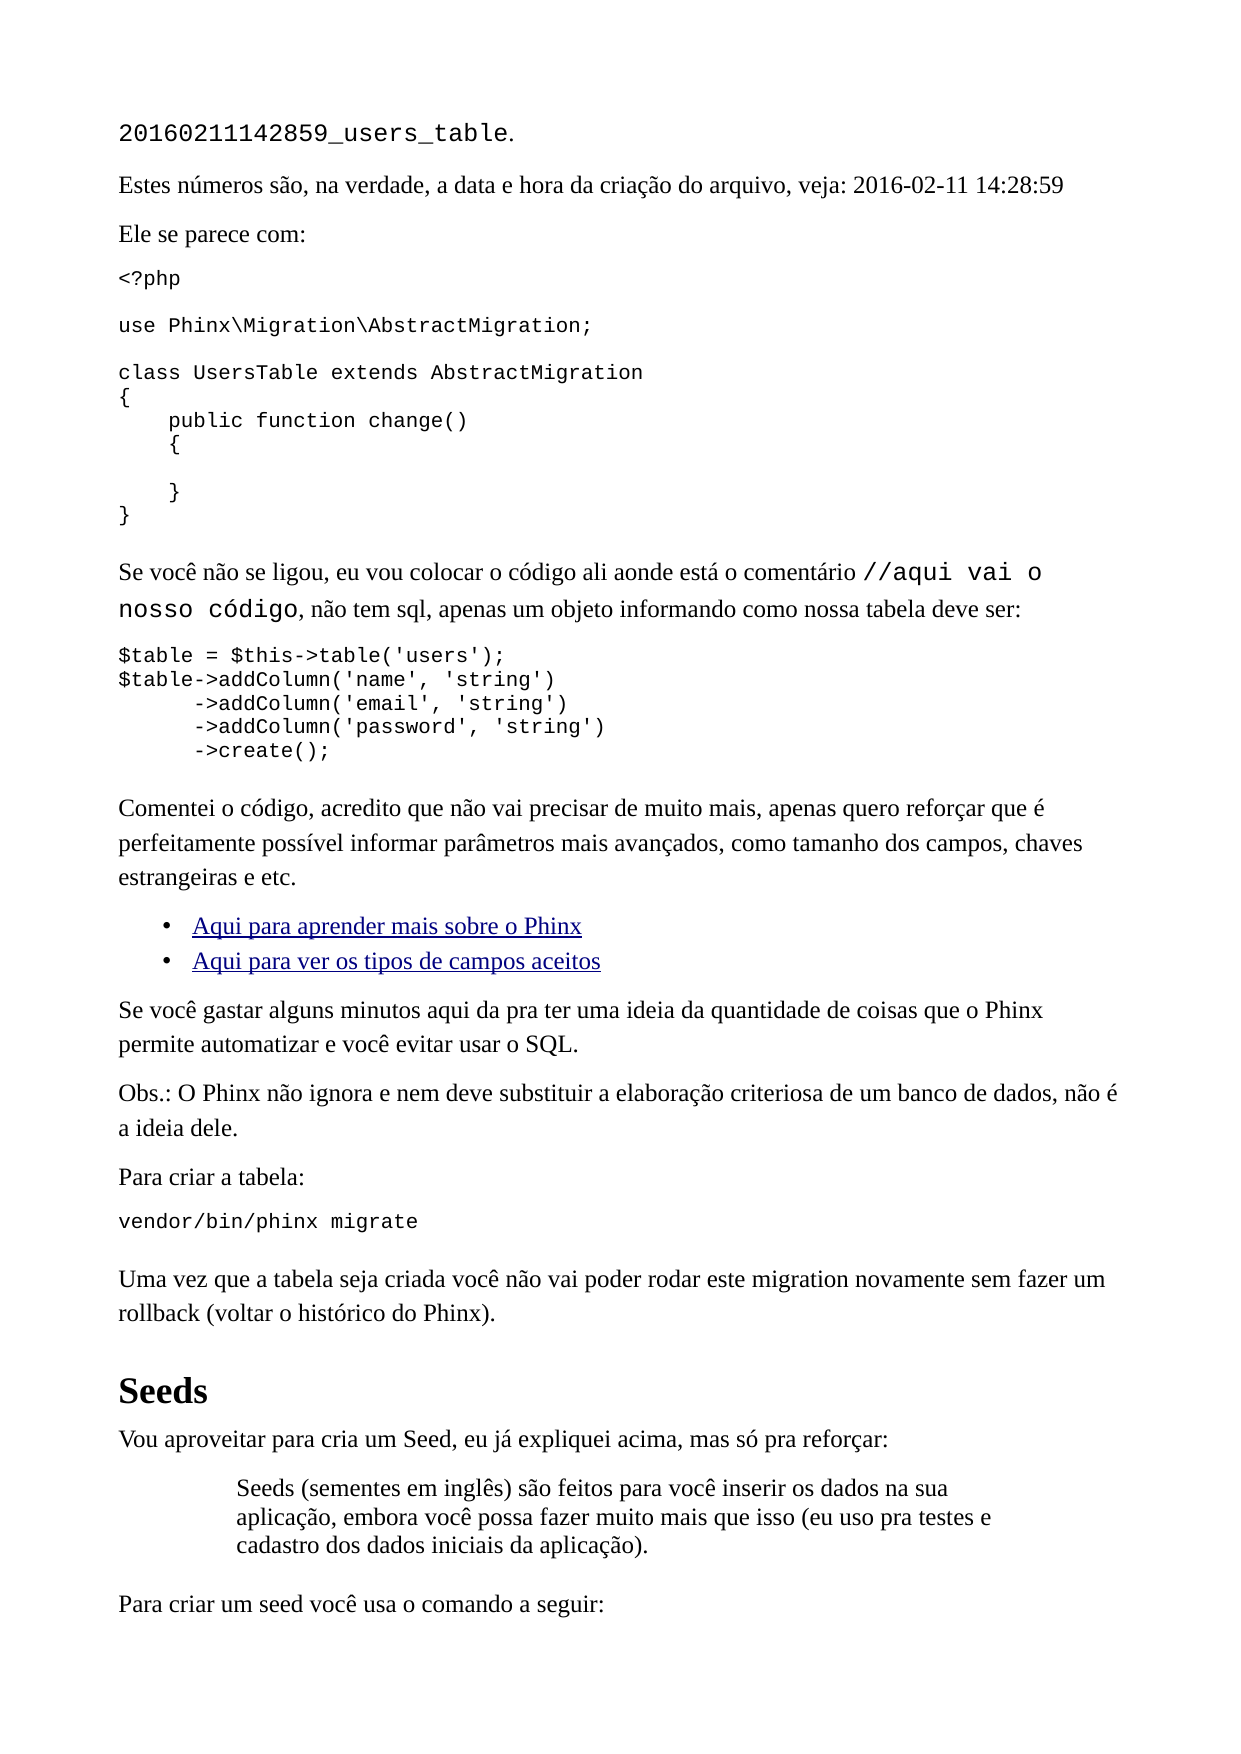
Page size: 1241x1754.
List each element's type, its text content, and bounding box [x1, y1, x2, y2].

text Obs.: O Phinx não ignora e nem deve substituir a elaboração criteriosa de um banco de dados, não é a ideia dele. [118, 1078, 1122, 1142]
text $table->addColumn('name', 'string') [118, 669, 1122, 693]
text Para criar um seed você usa o comando a seguir: [118, 1589, 1122, 1618]
text ->addColumn('password', 'string') [118, 716, 1122, 740]
text Comentei o código, acredito que não vai precisar de muito mais, apenas quero reforçar que é perfeitamente possível informar parâmetros mais avançados, como tamanho dos campos, chaves estrangeiras e etc. [118, 793, 1122, 891]
text Estes números são, na verdade, a data e hora da criação do arquivo, veja: 2016-02-11 14:28:59 [118, 170, 1122, 198]
text } [118, 504, 1122, 528]
subtitle Seeds [118, 1368, 1122, 1412]
text { [118, 386, 1122, 410]
text public function change() [118, 410, 1122, 433]
text Se você não se ligou, eu vou colocar o código ali aonde está o comentário //aqui vai o nosso código, não tem sql, apenas um objeto informando como nossa tabela deve ser: [118, 557, 1122, 625]
text class UsersTable extends AbstractMigration [118, 362, 1122, 386]
list Aqui para ver os tipos de campos aceitos [162, 946, 1122, 974]
text ->create(); [118, 740, 1122, 764]
text use Phinx\Migration\AbstractMigration; [118, 315, 1122, 339]
text vendor/bin/phinx migrate [118, 1211, 1122, 1234]
text Para criar a tabela: [118, 1162, 1122, 1191]
text 20160211142859_users_table. [118, 118, 1122, 149]
text <?php [118, 268, 1122, 291]
text Se você gastar alguns minutos aqui da pra ter uma ideia da quantidade de coisas que o Phinx permite automatizar e você evitar usar o SQL. [118, 995, 1122, 1058]
text Uma vez que a tabela seja criada você não vai poder rodar este migration novamente sem fazer um rollback (voltar o histórico do Phinx). [118, 1264, 1122, 1327]
text ->addColumn('email', 'string') [118, 693, 1122, 716]
text $table = $this->table('users'); [118, 646, 1122, 669]
text Seeds (sementes em inglês) são feitos para você inserir os dados na sua aplicação, embora você possa fazer muito mais que isso (eu uso pra testes e cadastro dos dados iniciais da aplicação). [236, 1473, 1004, 1559]
text } [118, 481, 1122, 504]
list Aqui para aprender mais sobre o Phinx [162, 911, 1122, 940]
text { [118, 433, 1122, 457]
text Ele se parece com: [118, 219, 1122, 247]
text Vou aproveitar para cria um Seed, eu já expliquei acima, mas só pra reforçar: [118, 1424, 1122, 1453]
